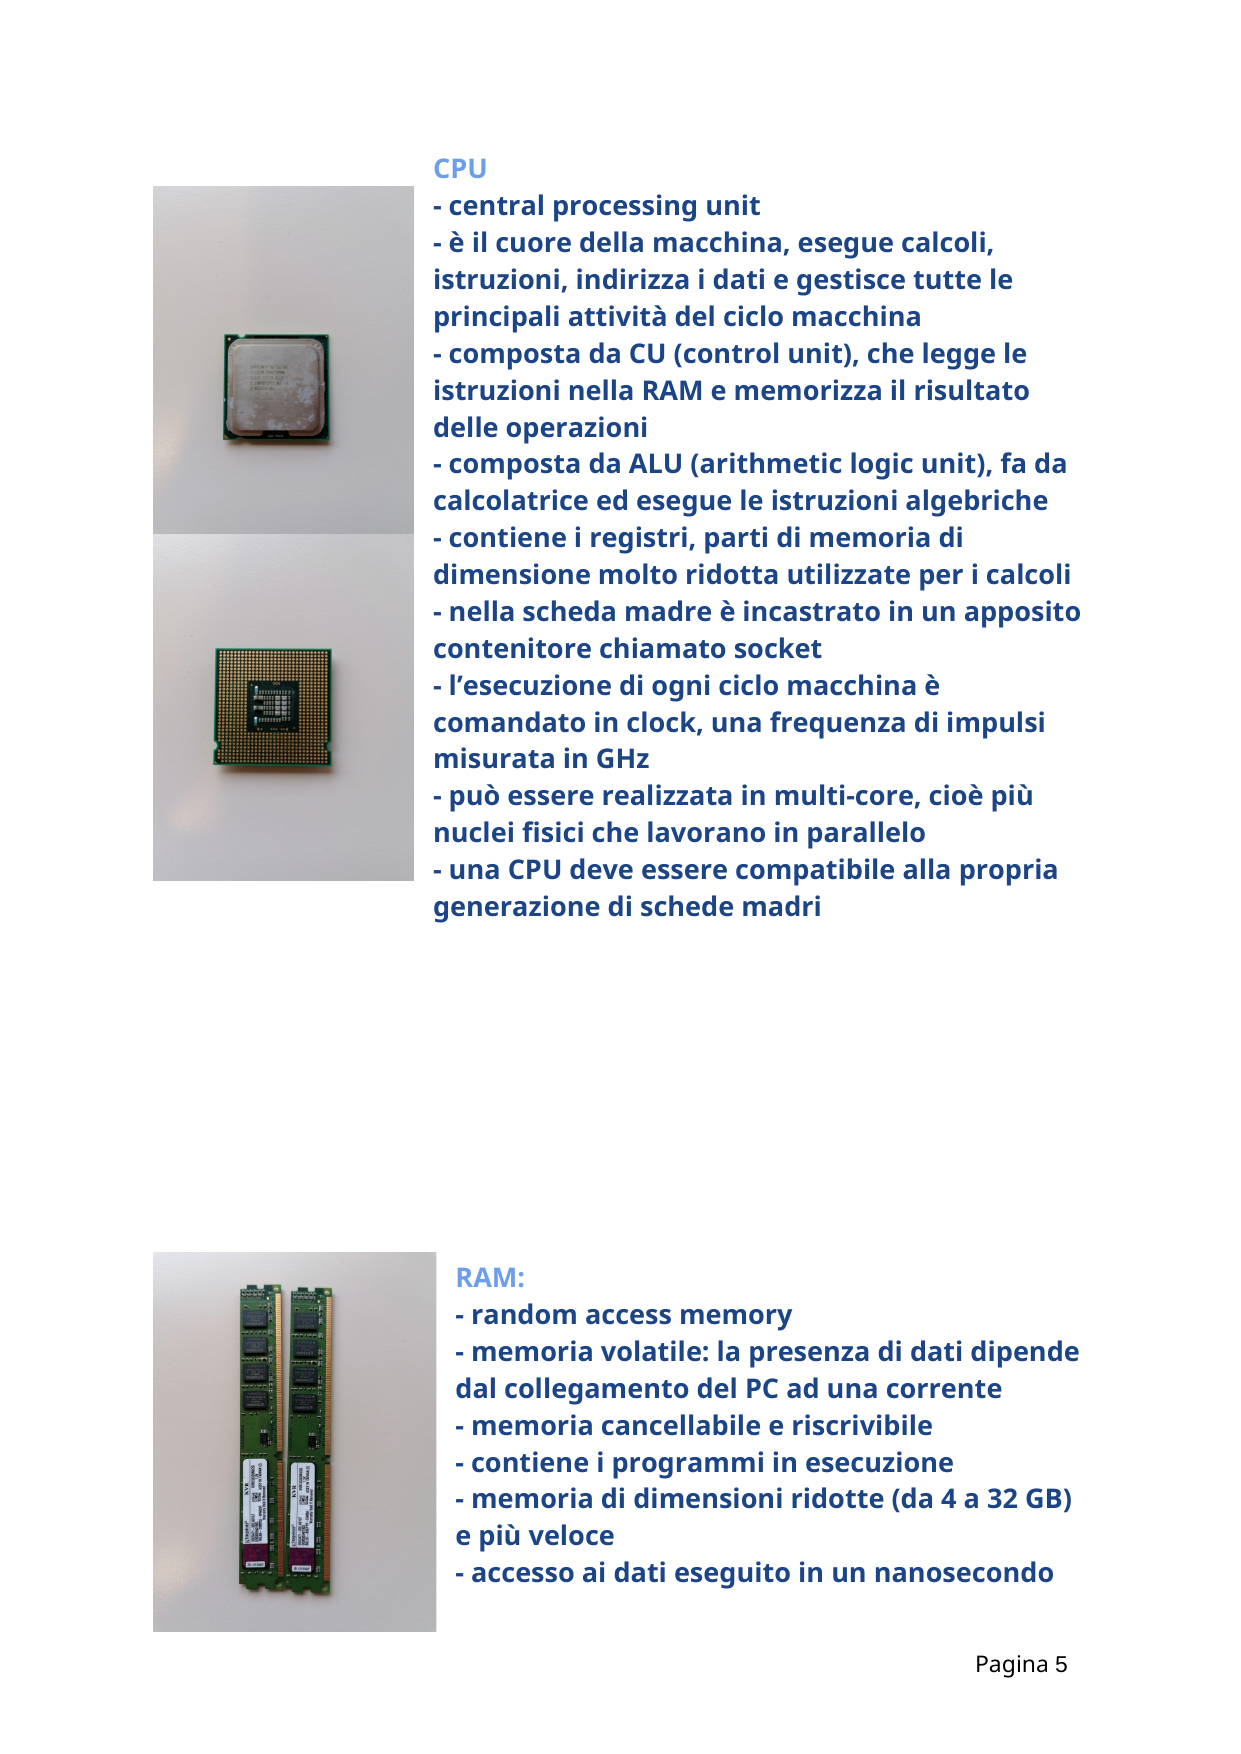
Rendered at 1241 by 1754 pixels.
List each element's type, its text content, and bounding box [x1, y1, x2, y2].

picture [153, 1252, 437, 1632]
text RAM: - random access memory - memoria volatile: la presenza di dati dipende dal collegamento del PC ad una corrente - memoria cancellabile e riscrivibile - contiene i programmi in esecuzione - memoria di dimensioni ridotte (da 4 a 32 GB) e più veloce - accesso ai dati eseguito in un nanosecondo [437, 1259, 1090, 1591]
picture [153, 186, 414, 881]
text CPU - central processing unit - è il cuore della macchina, esegue calcoli, istruzioni, indirizza i dati e gestisce tutte le principali attività del ciclo macchina - composta da CU (control unit), che legge le istruzioni nella RAM e memorizza il risultato delle operazioni - composta da ALU (arithmetic logic unit), fa da calcolatrice ed esegue le istruzioni algebriche - contiene i registri, parti di memoria di dimensione molto ridotta utilizzate per i calcoli - nella scheda madre è incastrato in un apposito contenitore chiamato socket - l’esecuzione di ogni ciclo macchina è comandato in clock, una frequenza di impulsi misurata in GHz - può essere realizzata in multi-core, cioè più nuclei fisici che lavorano in parallelo - una CPU deve essere compatibile alla propria generazione di schede madri [150, 150, 1090, 924]
